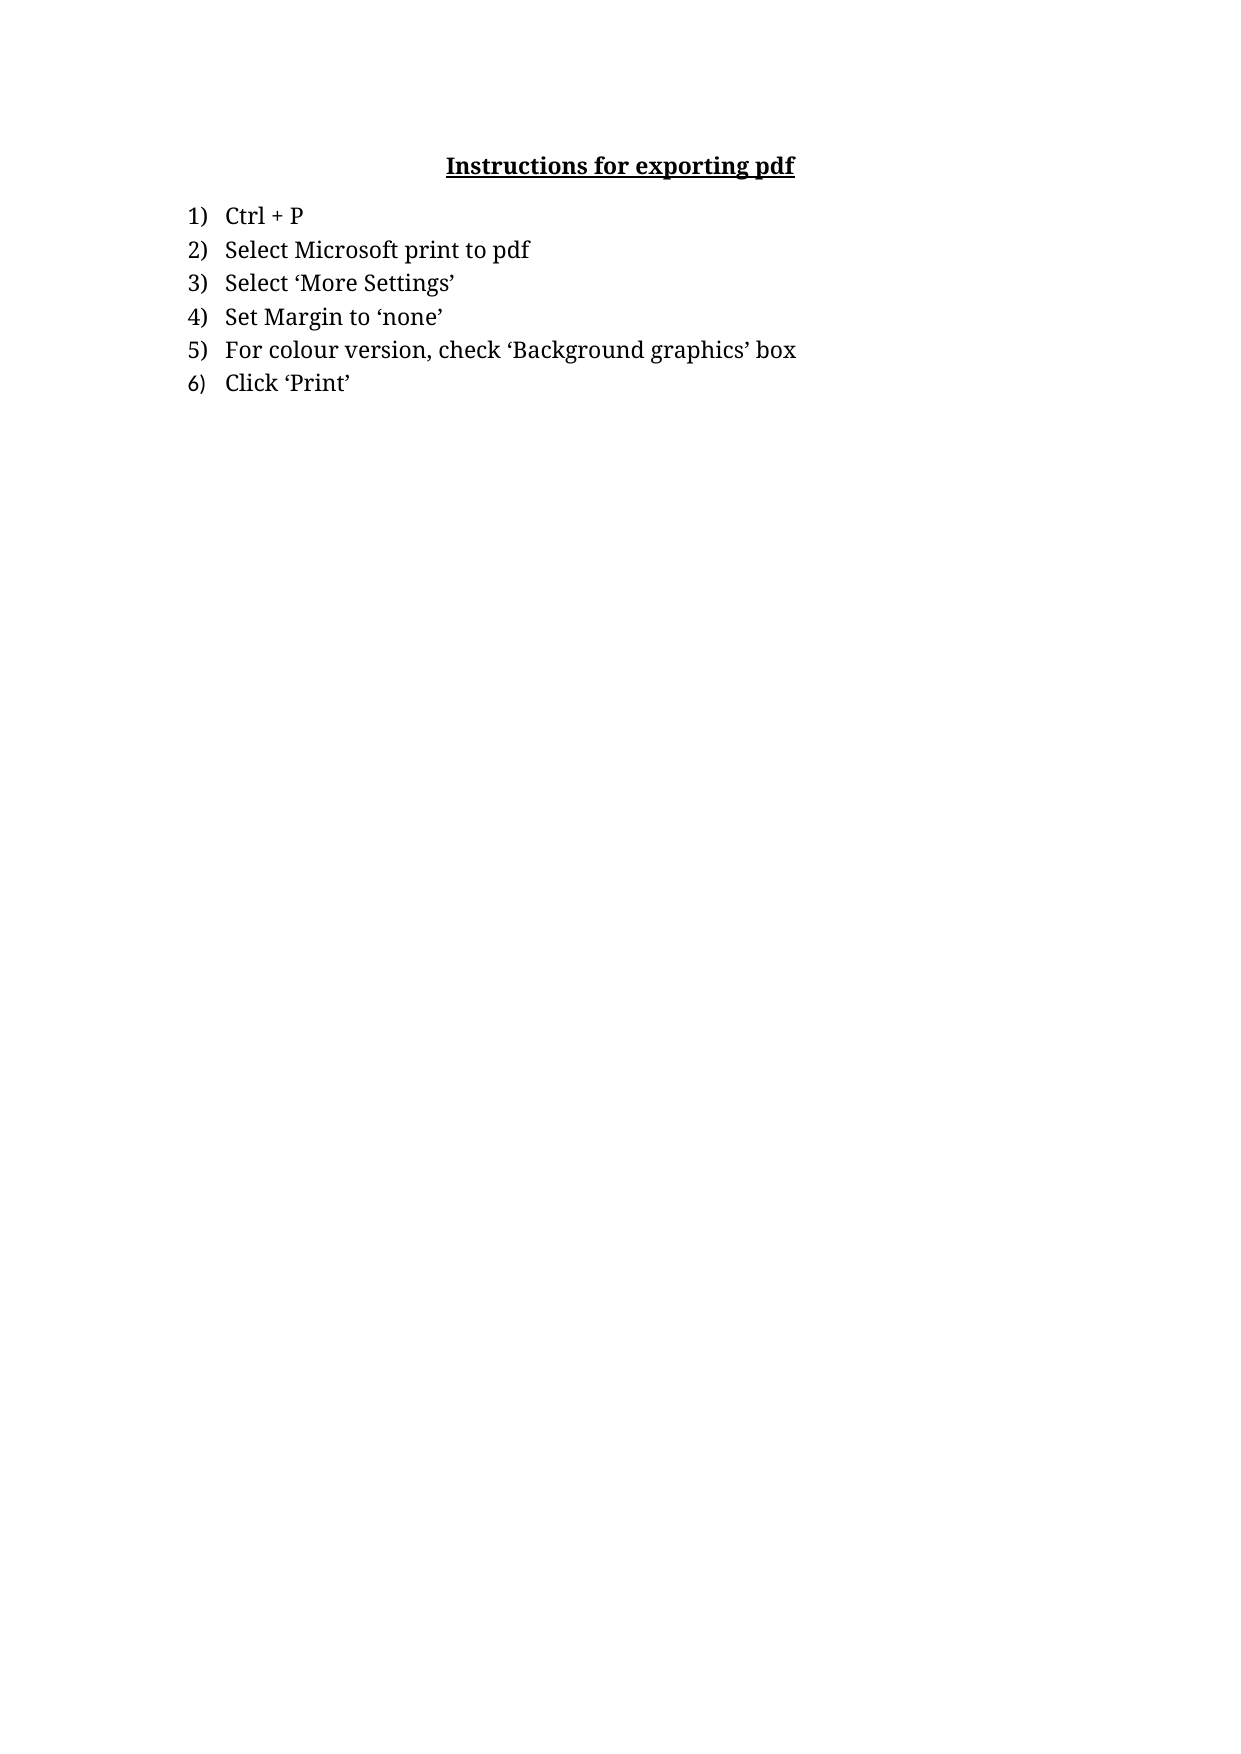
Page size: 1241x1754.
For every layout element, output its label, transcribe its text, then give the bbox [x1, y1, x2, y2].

list Set Margin to ‘none’ [187, 300, 1090, 332]
list Select Microsoft print to pdf [187, 233, 1090, 265]
list Select ‘More Settings’ [187, 267, 1090, 298]
list For colour version, check ‘Background graphics’ box [187, 334, 1090, 365]
list Click ‘Print’ [187, 367, 1090, 398]
text Instructions for exporting pdf [150, 150, 1090, 181]
list Ctrl + P [187, 200, 1090, 231]
